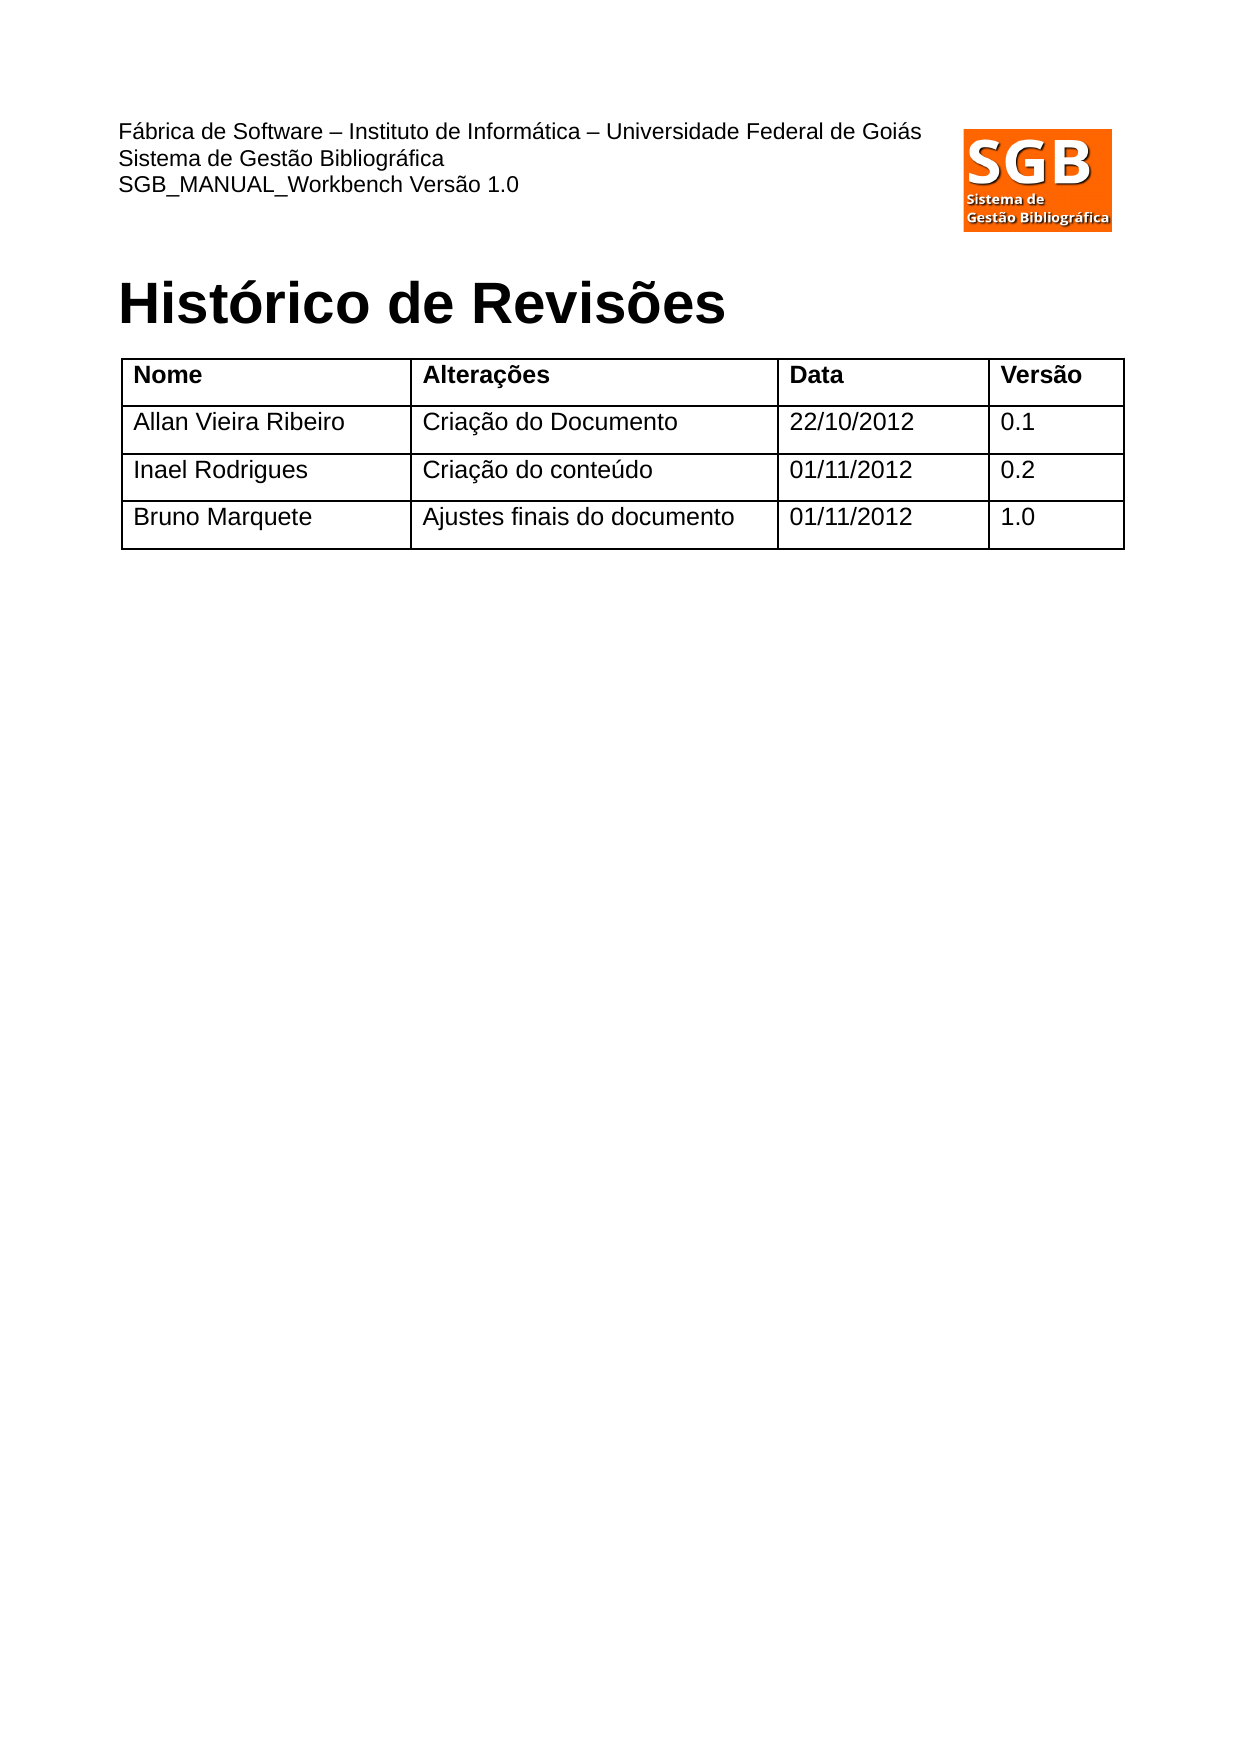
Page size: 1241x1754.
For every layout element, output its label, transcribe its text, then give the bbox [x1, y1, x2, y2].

table_cell Criação do Documento [412, 407, 777, 453]
table_cell Allan Vieira Ribeiro [123, 407, 410, 453]
table_header Data [779, 360, 988, 405]
table_cell 0.1 [990, 407, 1123, 453]
table_cell 0.2 [990, 455, 1123, 500]
picture [963, 129, 1112, 232]
table_cell 01/11/2012 [779, 455, 988, 500]
table_cell 22/10/2012 [779, 407, 988, 453]
table_cell Bruno Marquete [123, 502, 410, 548]
table_cell 1.0 [990, 502, 1123, 548]
table_cell Criação do conteúdo [412, 455, 777, 500]
table_header Versão [990, 360, 1123, 405]
table_cell Inael Rodrigues [123, 455, 410, 500]
table_header Alterações [412, 360, 777, 405]
table_cell Ajustes finais do documento [412, 502, 777, 548]
table_cell 01/11/2012 [779, 502, 988, 548]
table_header Nome [123, 360, 410, 405]
text Histórico de Revisões [118, 269, 1122, 336]
